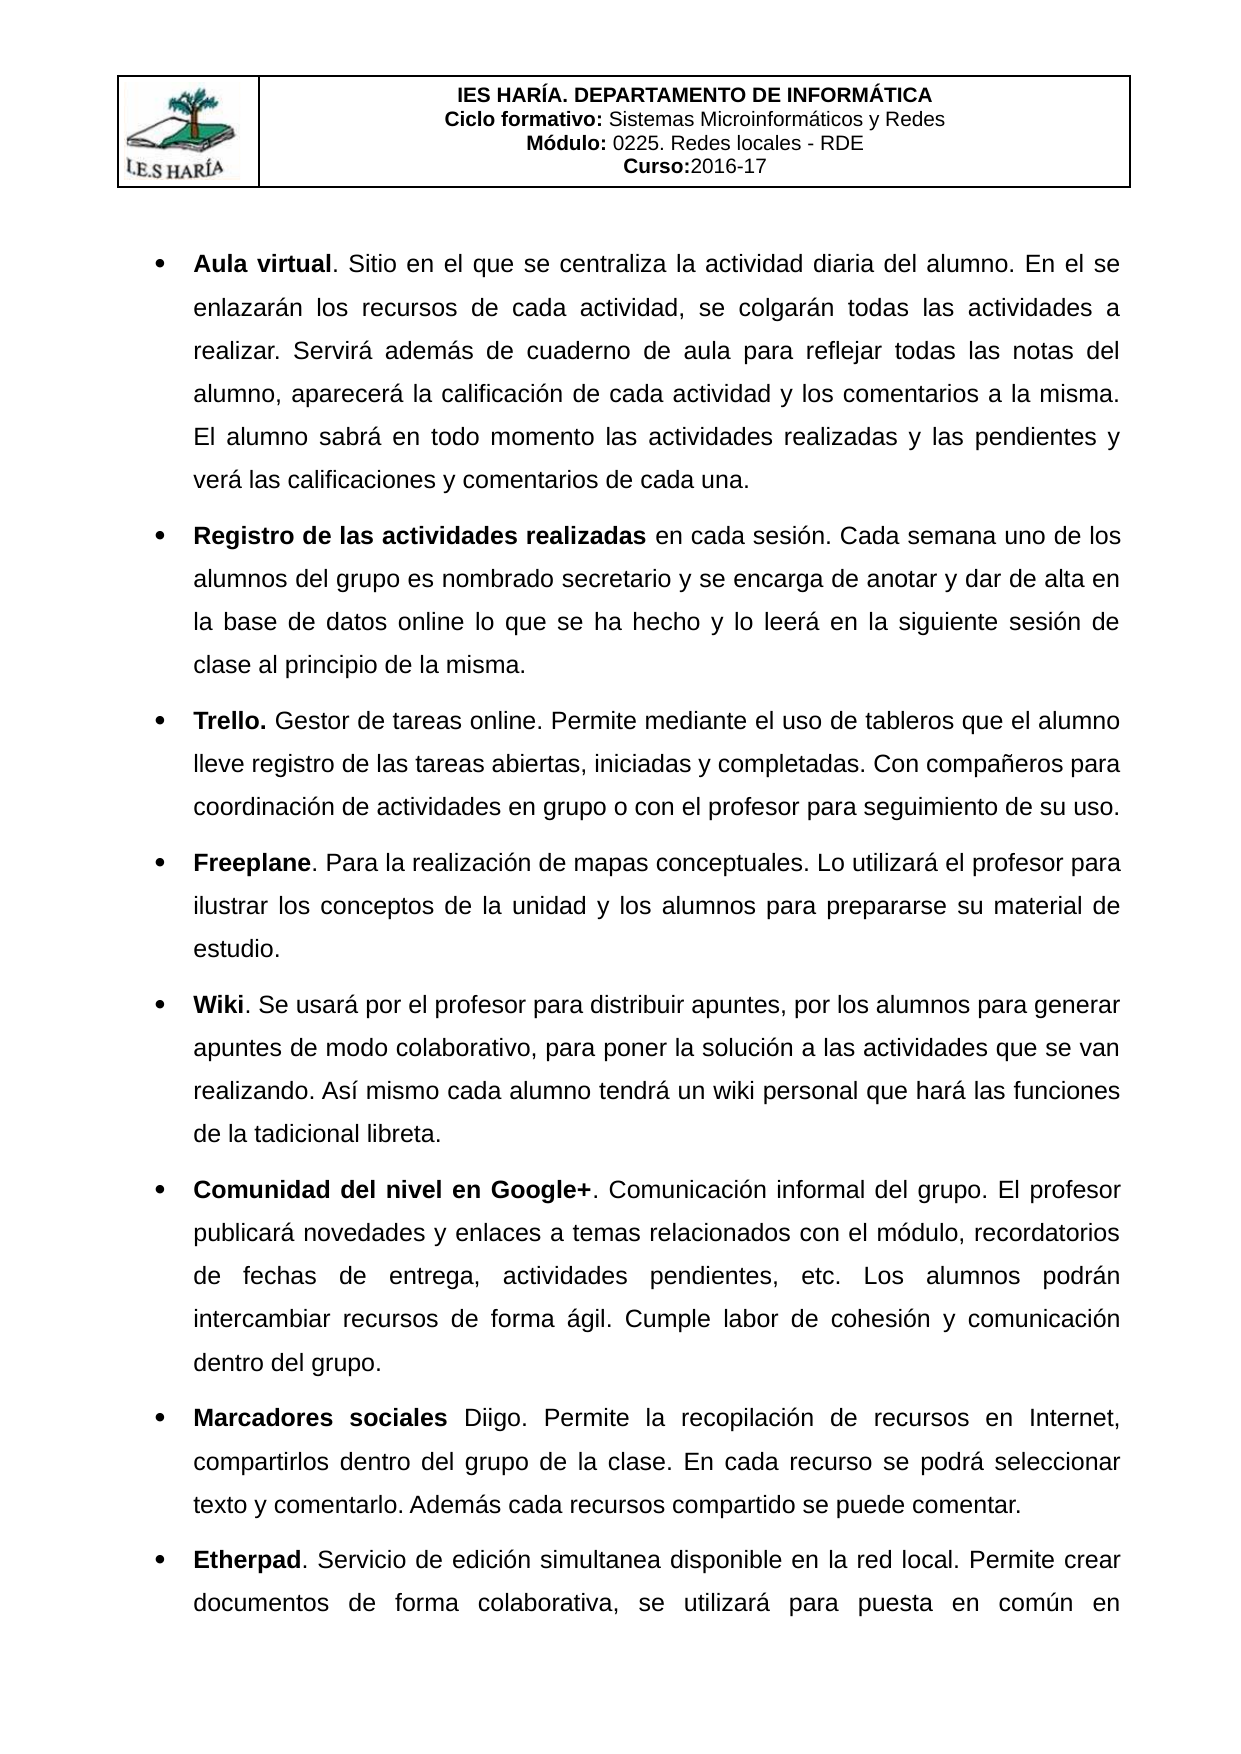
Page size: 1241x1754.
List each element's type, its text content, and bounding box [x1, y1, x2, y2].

picture [123, 82, 241, 180]
list Aula virtual. Sitio en el que se centraliza la actividad diaria del alumno. En el se enlazarán los recursos de cada actividad, se colgarán todas las actividades a realizar. Servirá además de cuaderno de aula para reflejar todas las notas del alumno, aparecerá la calificación de cada actividad y los comentarios a la misma. El alumno sabrá en todo momento las actividades realizadas y las pendientes y verá las calificaciones y comentarios de cada una. [156, 249, 1122, 494]
list Wiki. Se usará por el profesor para distribuir apuntes, por los alumnos para generar apuntes de modo colaborativo, para poner la solución a las actividades que se van realizando. Así mismo cada alumno tendrá un wiki personal que hará las funciones de la tadicional libreta. [156, 990, 1122, 1148]
list Etherpad. Servicio de edición simultanea disponible en la red local. Permite crear documentos de forma colaborativa, se utilizará para puesta en común en [156, 1545, 1122, 1617]
list Trello. Gestor de tareas online. Permite mediante el uso de tableros que el alumno lleve registro de las tareas abiertas, iniciadas y completadas. Con compañeros para coordinación de actividades en grupo o con el profesor para seguimiento de su uso. [156, 706, 1122, 821]
list Registro de las actividades realizadas en cada sesión. Cada semana uno de los alumnos del grupo es nombrado secretario y se encarga de anotar y dar de alta en la base de datos online lo que se ha hecho y lo leerá en la siguiente sesión de clase al principio de la misma. [156, 521, 1122, 679]
list Freeplane. Para la realización de mapas conceptuales. Lo utilizará el profesor para ilustrar los conceptos de la unidad y los alumnos para prepararse su material de estudio. [156, 848, 1122, 963]
list Marcadores sociales Diigo. Permite la recopilación de recursos en Internet, compartirlos dentro del grupo de la clase. En cada recurso se podrá seleccionar texto y comentarlo. Además cada recursos compartido se puede comentar. [156, 1403, 1122, 1518]
list Comunidad del nivel en Google+. Comunicación informal del grupo. El profesor publicará novedades y enlaces a temas relacionados con el módulo, recordatorios de fechas de entrega, actividades pendientes, etc. Los alumnos podrán intercambiar recursos de forma ágil. Cumple labor de cohesión y comunicación dentro del grupo. [156, 1175, 1122, 1376]
